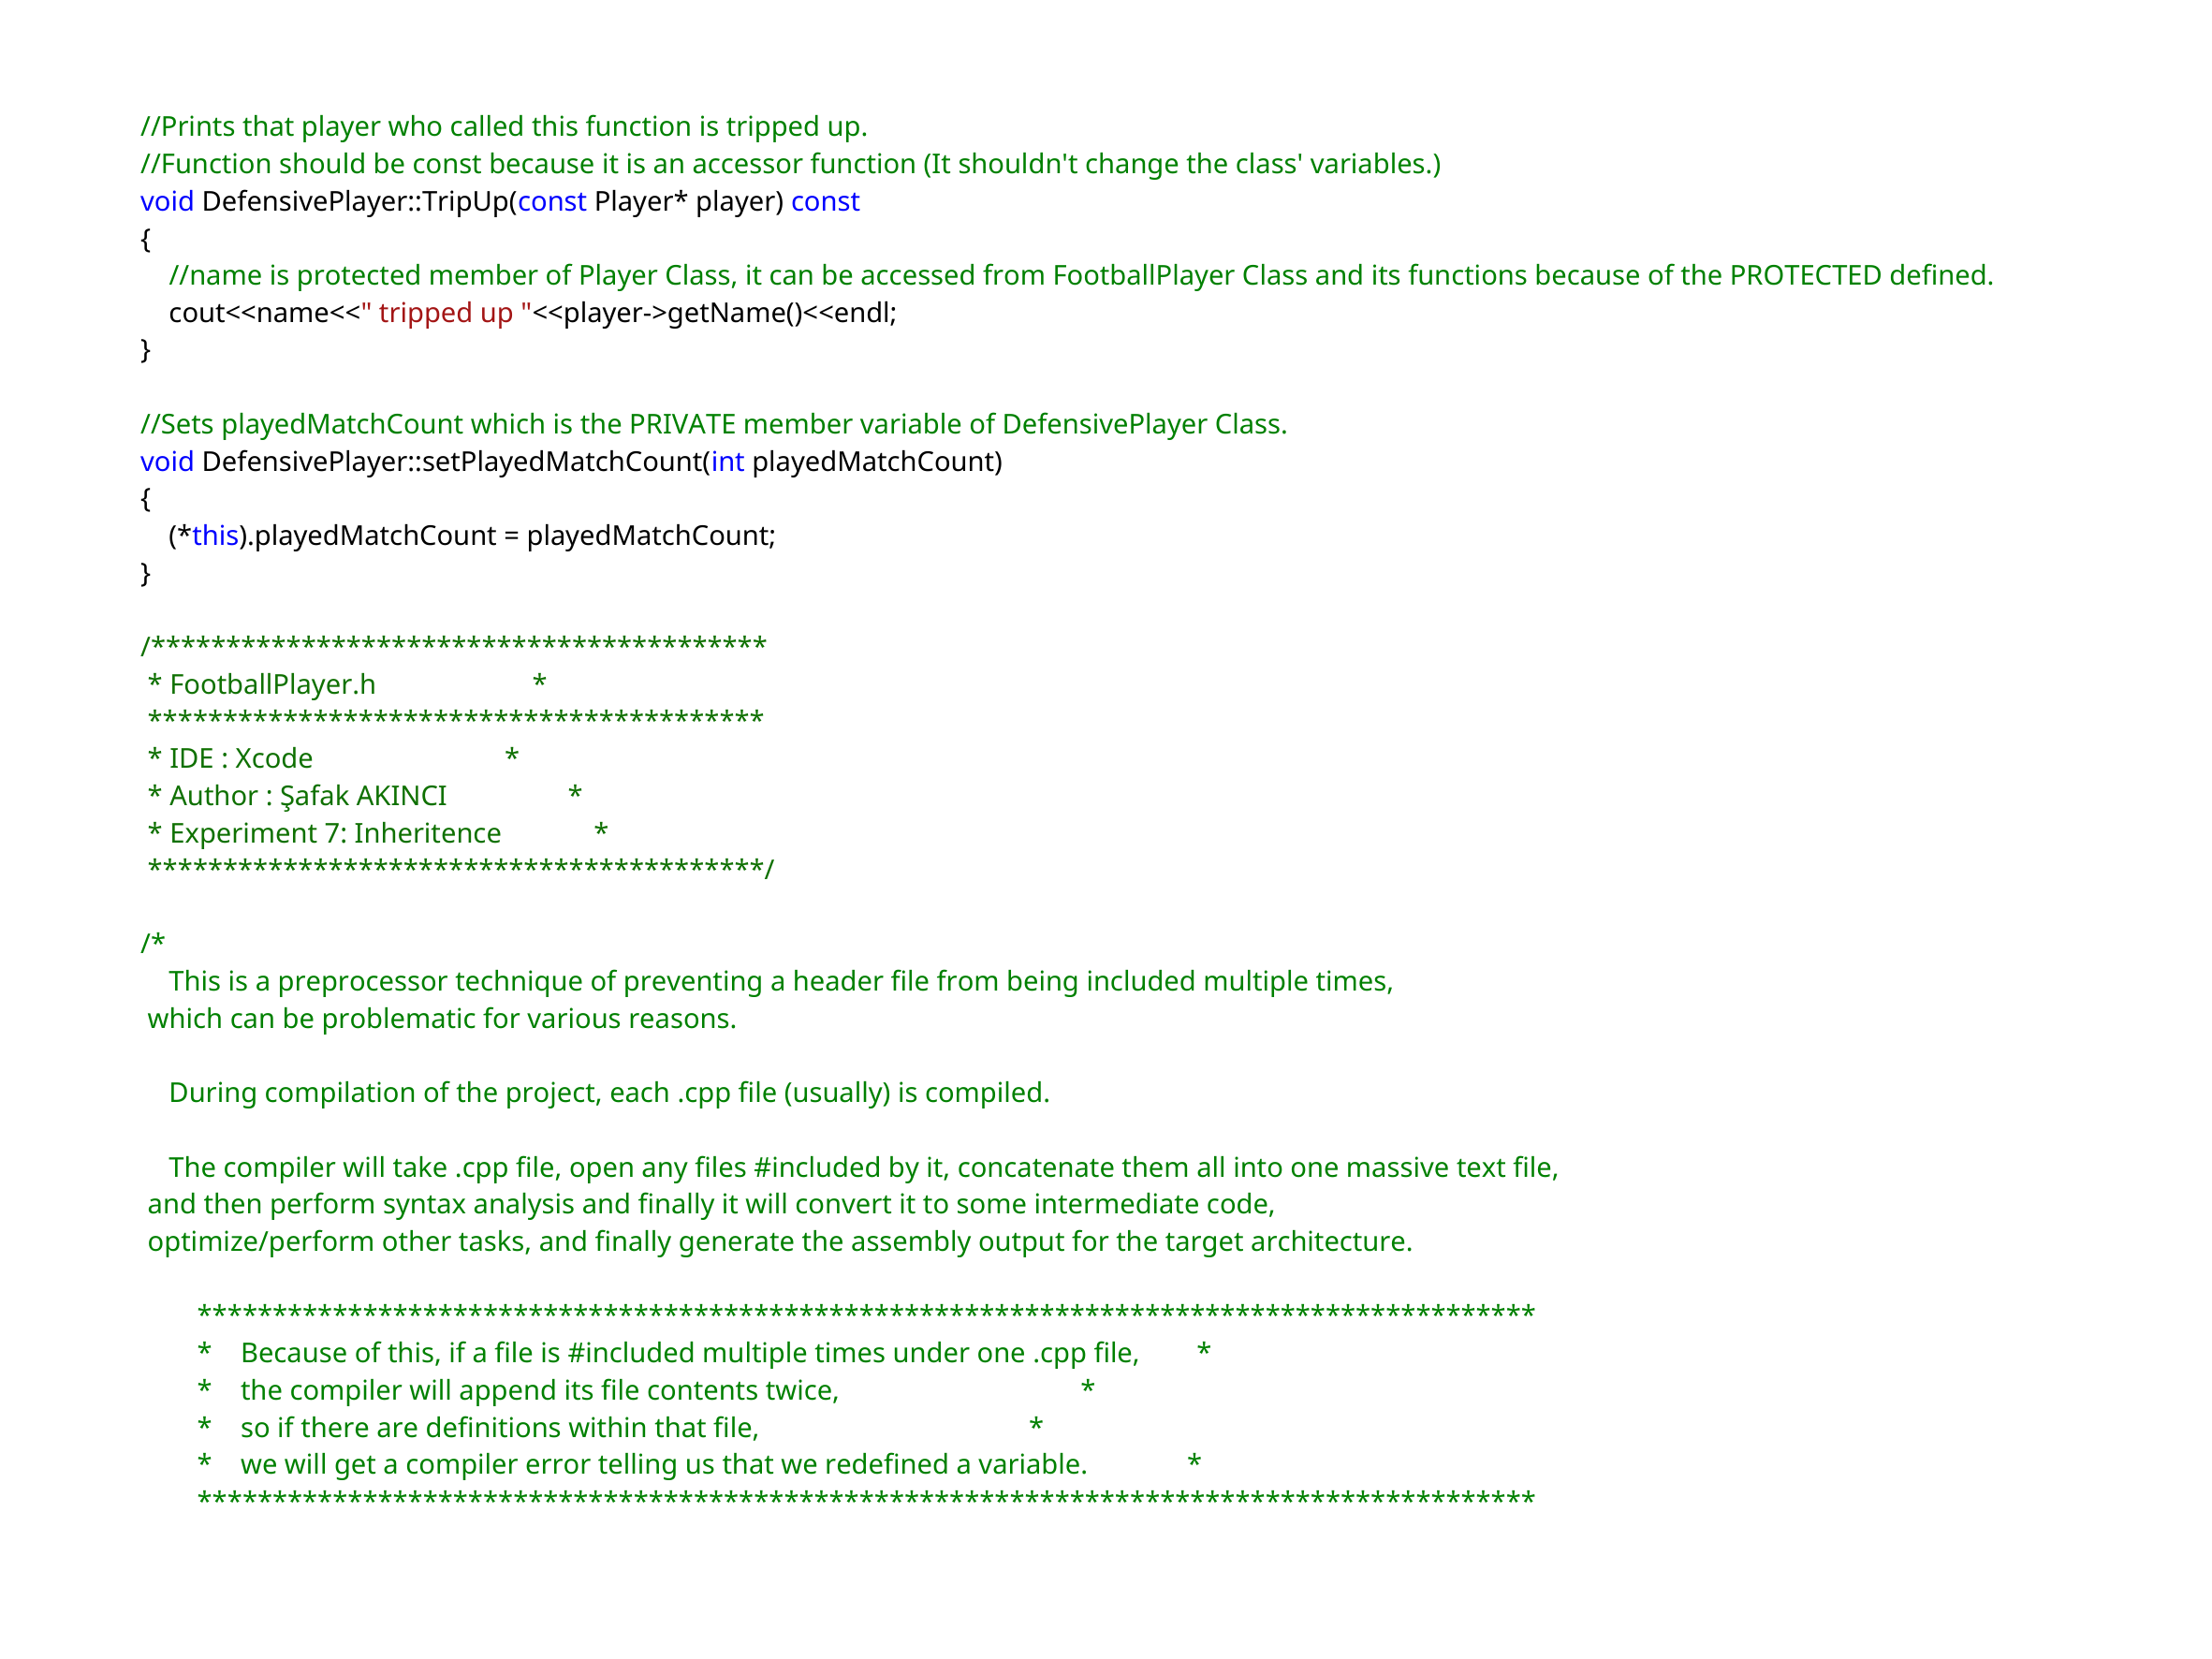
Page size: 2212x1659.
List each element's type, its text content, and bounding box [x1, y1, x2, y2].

text * Author : Şafak AKINCI * [140, 776, 2071, 814]
text } [140, 553, 2071, 591]
text The compiler will take .cpp file, open any files #included by it, concatenate them all into one massive text file, [140, 1148, 2071, 1185]
text This is a preprocessor technique of preventing a header file from being included multiple times, [140, 962, 2071, 999]
text and then perform syntax analysis and finally it will convert it to some intermediate code, [140, 1185, 2071, 1222]
text * the compiler will append its file contents twice, * [140, 1371, 2071, 1408]
text ***************************************************************************************** [140, 1297, 2071, 1333]
text * Because of this, if a file is #included multiple times under one .cpp file, * [140, 1333, 2071, 1371]
text //name is protected member of Player Class, it can be accessed from FootballPlayer Class and its functions because of the PROTECTED defined. [140, 256, 2071, 293]
text * we will get a compiler error telling us that we redefined a variable. * [140, 1445, 2071, 1482]
text void DefensivePlayer::setPlayedMatchCount(int playedMatchCount) [140, 442, 2071, 479]
text * FootballPlayer.h * [140, 665, 2071, 702]
text cout<<name<<" tripped up "<<player->getName()<<endl; [140, 293, 2071, 330]
text optimize/perform other tasks, and finally generate the assembly output for the target architecture. [140, 1222, 2071, 1259]
text //Function should be const because it is an accessor function (It shouldn't change the class' variables.) [140, 144, 2071, 182]
text * IDE : Xcode * [140, 739, 2071, 776]
text { [140, 219, 2071, 256]
text ***************************************************************************************** [140, 1482, 2071, 1520]
text which can be problematic for various reasons. [140, 999, 2071, 1036]
text } [140, 330, 2071, 367]
text ***************************************** [140, 702, 2071, 739]
text /* [140, 925, 2071, 962]
text * so if there are definitions within that file, * [140, 1408, 2071, 1445]
text //Sets playedMatchCount which is the PRIVATE member variable of DefensivePlayer Class. [140, 404, 2071, 442]
text { [140, 479, 2071, 516]
text (*this).playedMatchCount = playedMatchCount; [140, 516, 2071, 553]
text During compilation of the project, each .cpp file (usually) is compiled. [140, 1074, 2071, 1110]
text * Experiment 7: Inheritence * [140, 814, 2071, 850]
text void DefensivePlayer::TripUp(const Player* player) const [140, 182, 2071, 219]
text /***************************************** [140, 627, 2071, 665]
text //Prints that player who called this function is tripped up. [140, 108, 2071, 144]
text *****************************************/ [140, 850, 2071, 888]
